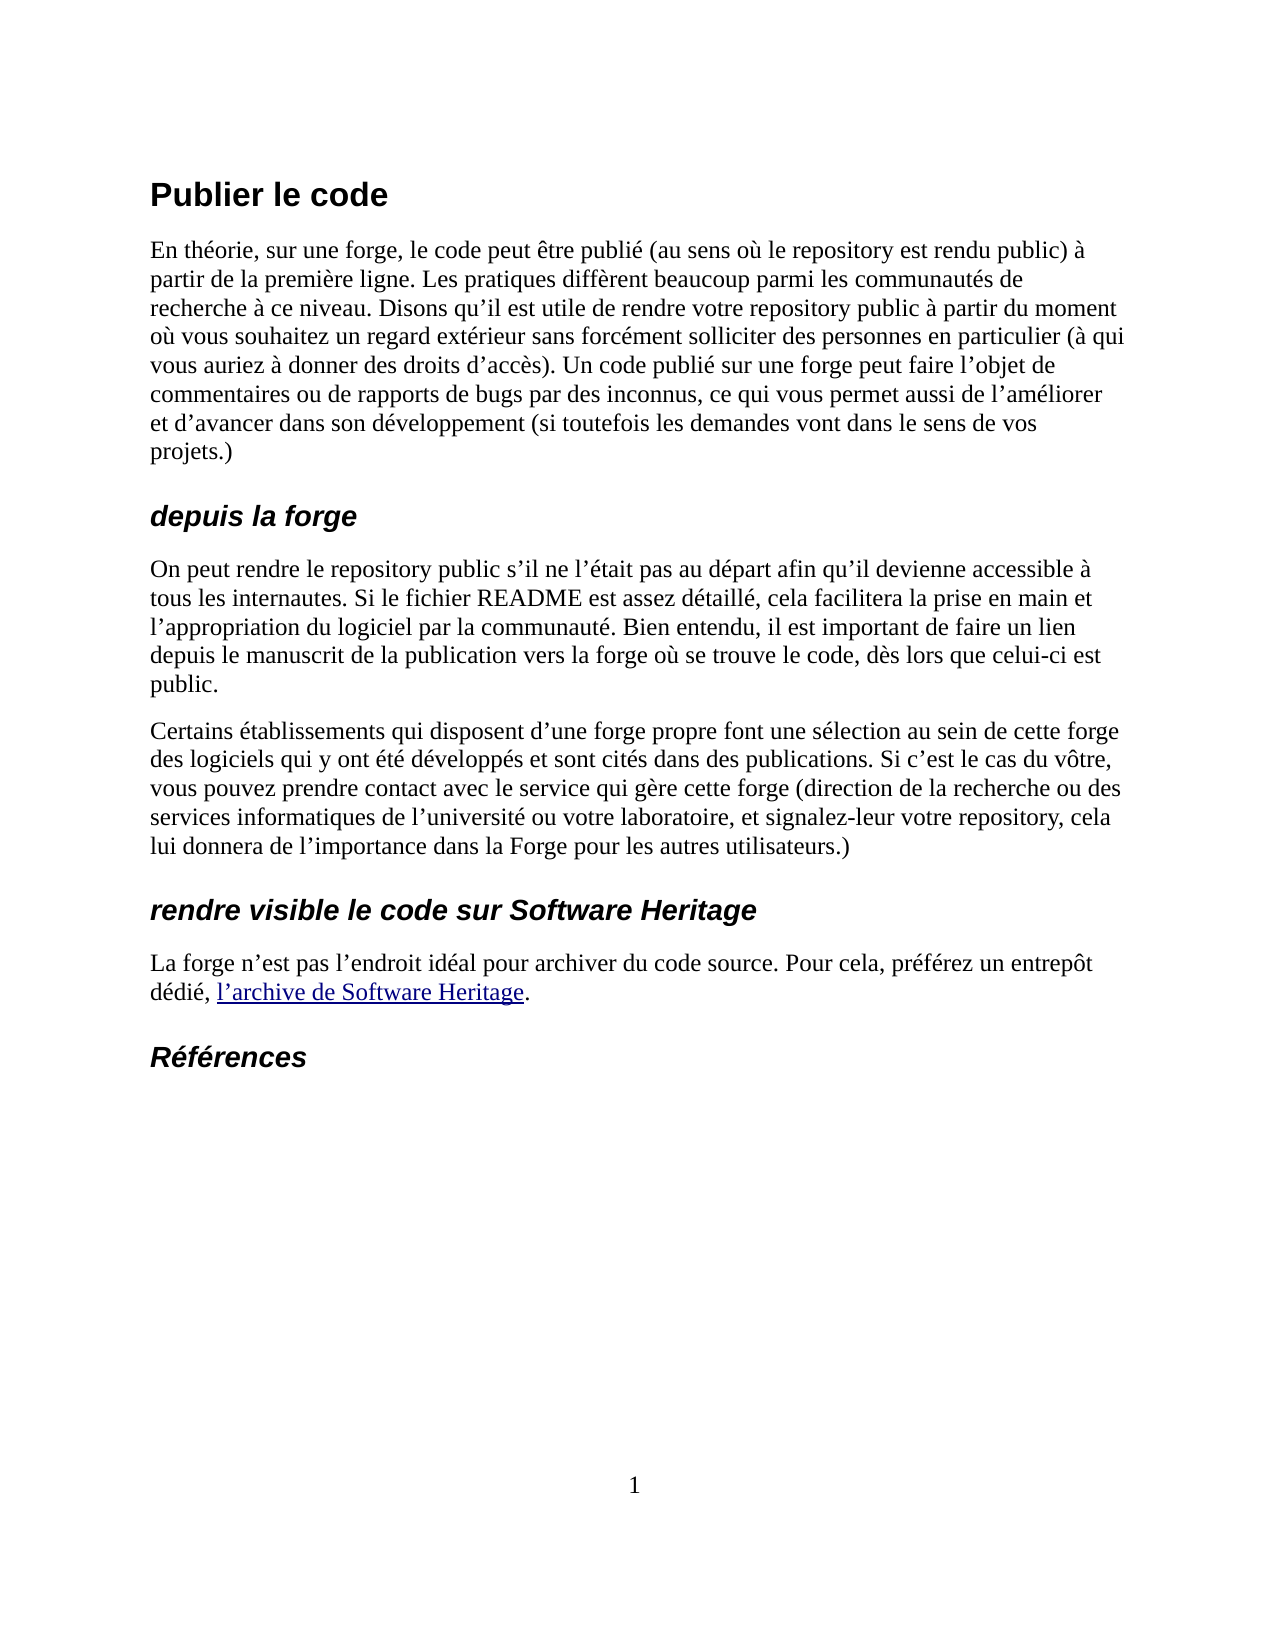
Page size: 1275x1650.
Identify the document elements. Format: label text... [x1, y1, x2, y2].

subtitle Publier le code [150, 175, 1125, 214]
subtitle rendre visible le code sur Software Heritage [150, 893, 1125, 927]
text En théorie, sur une forge, le code peut être publié (au sens où le repository est rendu public) à partir de la première ligne. Les pratiques diffèrent beaucoup parmi les communautés de recherche à ce niveau. Disons qu’il est utile de rendre votre repository public à partir du moment où vous souhaitez un regard extérieur sans forcément solliciter des personnes en particulier (à qui vous auriez à donner des droits d’accès). Un code publié sur une forge peut faire l’objet de commentaires ou de rapports de bugs par des inconnus, ce qui vous permet aussi de l’améliorer et d’avancer dans son développement (si toutefois les demandes vont dans le sens de vos projets.) [150, 235, 1125, 465]
subtitle depuis la forge [150, 499, 1125, 533]
text On peut rendre le repository public s’il ne l’était pas au départ afin qu’il devienne accessible à tous les internautes. Si le fichier README est assez détaillé, cela facilitera la prise en main et l’appropriation du logiciel par la communauté. Bien entendu, il est important de faire un lien depuis le manuscrit de la publication vers la forge où se trouve le code, dès lors que celui-ci est public. [150, 554, 1125, 698]
subtitle Références [150, 1040, 1125, 1073]
text Certains établissements qui disposent d’une forge propre font une sélection au sein de cette forge des logiciels qui y ont été développés et sont cités dans des publications. Si c’est le cas du vôtre, vous pouvez prendre contact avec le service qui gère cette forge (direction de la recherche ou des services informatiques de l’université ou votre laboratoire, et signalez-leur votre repository, cela lui donnera de l’importance dans la Forge pour les autres utilisateurs.) [150, 716, 1125, 859]
text La forge n’est pas l’endroit idéal pour archiver du code source. Pour cela, préférez un entrepôt dédié, l’archive de Software Heritage. [150, 948, 1125, 1006]
